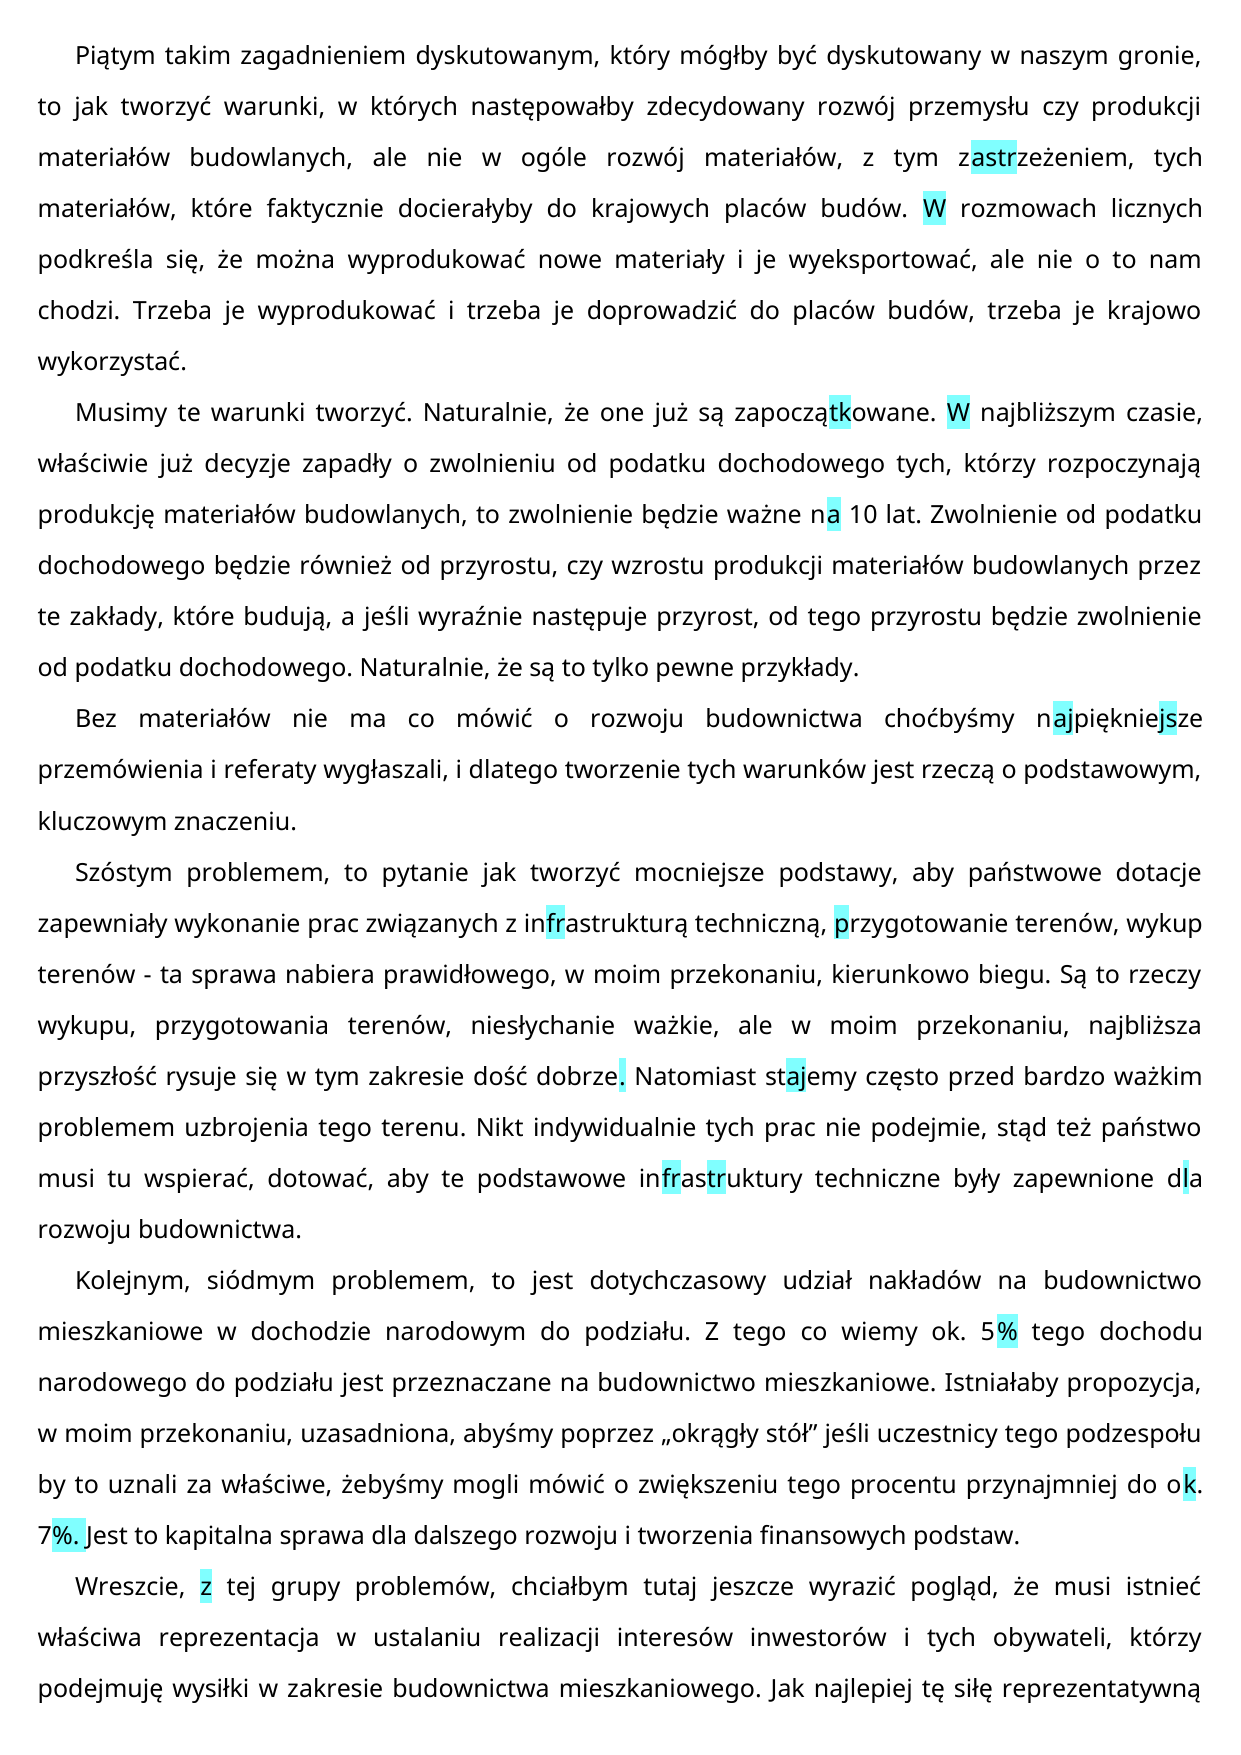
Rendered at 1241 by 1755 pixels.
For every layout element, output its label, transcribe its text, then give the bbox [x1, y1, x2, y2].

text Kolejnym, siódmym problemem, to jest dotychczasowy udział nakładów na budownictwo mieszkaniowe w dochodzie narodowym do podziału. Z tego co wiemy ok. 5% tego dochodu narodowego do podziału jest przeznaczane na budownictwo mieszkaniowe. Istniałaby propozycja, w moim przekonaniu, uzasadniona, abyśmy poprzez „okrągły stół” jeśli uczestnicy tego podzespołu by to uznali za właściwe, żebyśmy mogli mówić o zwiększeniu tego procentu przynajmniej do ok. 7%. Jest to kapitalna sprawa dla dalszego rozwoju i tworzenia finansowych podstaw. [37, 1262, 1203, 1552]
text Wreszcie, z tej grupy problemów, chciałbym tutaj jeszcze wyrazić pogląd, że musi istnieć właściwa reprezentacja w ustalaniu realizacji interesów inwestorów i tych obywateli, którzy podejmuję wysiłki w zakresie budownictwa mieszkaniowego. Jak najlepiej tę siłę reprezentatywną [37, 1569, 1203, 1705]
text Piątym takim zagadnieniem dyskutowanym, który mógłby być dyskutowany w naszym gronie, to jak tworzyć warunki, w których następowałby zdecydowany rozwój przemysłu czy produkcji materiałów budowlanych, ale nie w ogóle rozwój materiałów, z tym zastrzeżeniem, tych materiałów, które faktycznie docierałyby do krajowych placów budów. W rozmowach licznych podkreśla się, że można wyprodukować nowe materiały i je wyeksportować, ale nie o to nam chodzi. Trzeba je wyprodukować i trzeba je doprowadzić do placów budów, trzeba je krajowo wykorzystać. [37, 37, 1203, 378]
text Musimy te warunki tworzyć. Naturalnie, że one już są zapoczątkowane. W najbliższym czasie, właściwie już decyzje zapadły o zwolnieniu od podatku dochodowego tych, którzy rozpoczynają produkcję materiałów budowlanych, to zwolnienie będzie ważne na 10 lat. Zwolnienie od podatku dochodowego będzie również od przyrostu, czy wzrostu produkcji materiałów budowlanych przez te zakłady, które budują, a jeśli wyraźnie następuje przyrost, od tego przyrostu będzie zwolnienie od podatku dochodowego. Naturalnie, że są to tylko pewne przykłady. [37, 395, 1203, 684]
text Szóstym problemem, to pytanie jak tworzyć mocniejsze podstawy, aby państwowe dotacje zapewniały wykonanie prac związanych z infrastrukturą techniczną, przygotowanie terenów, wykup terenów - ta sprawa nabiera prawidłowego, w moim przekonaniu, kierunkowo biegu. Są to rzeczy wykupu, przygotowania terenów, niesłychanie ważkie, ale w moim przekonaniu, najbliższa przyszłość rysuje się w tym zakresie dość dobrze. Natomiast stajemy często przed bardzo ważkim problemem uzbrojenia tego terenu. Nikt indywidualnie tych prac nie podejmie, stąd też państwo musi tu wspierać, dotować, aby te podstawowe infrastruktury techniczne były zapewnione dla rozwoju budownictwa. [37, 854, 1203, 1246]
text Bez materiałów nie ma co mówić o rozwoju budownictwa choćbyśmy najpiękniejsze przemówienia i referaty wygłaszali, i dlatego tworzenie tych warunków jest rzeczą o podstawowym, kluczowym znaczeniu. [37, 701, 1203, 837]
